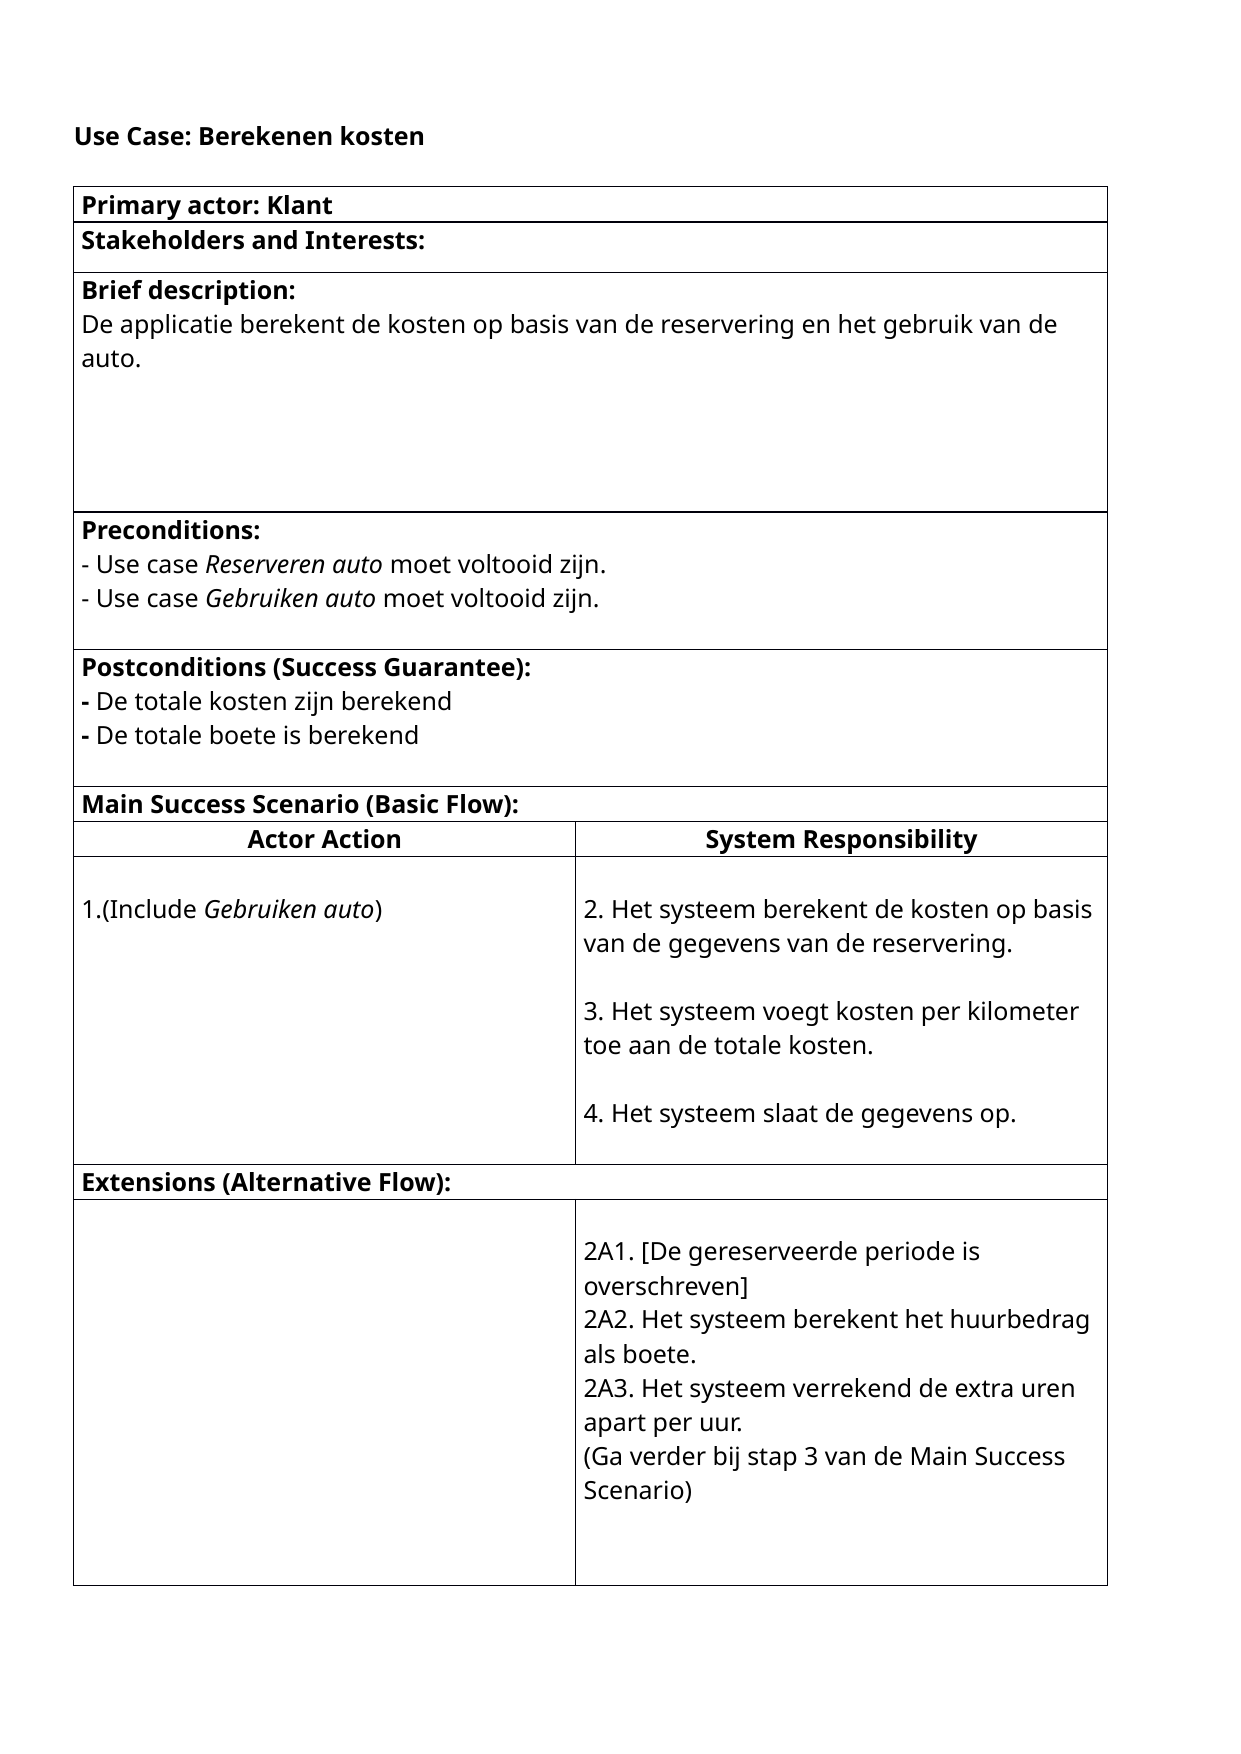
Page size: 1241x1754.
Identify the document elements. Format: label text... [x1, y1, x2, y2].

table_cell 2A1. [De gereserveerde periode is overschreven] 2A2. Het systeem berekent het huurbedrag als boete. 2A3. Het systeem verrekend de extra uren apart per uur. (Ga verder bij stap 3 van de Main Success Scenario) [576, 1200, 1107, 1585]
table_cell 2. Het systeem berekent de kosten op basis van de gegevens van de reservering. 3. Het systeem voegt kosten per kilometer toe aan de totale kosten. 4. Het systeem slaat de gegevens op. [576, 857, 1107, 1164]
table_cell Postconditions (Success Guarantee): - De totale kosten zijn berekend - De totale boete is berekend [74, 650, 1107, 786]
table_cell Actor Action [74, 822, 575, 856]
table_cell 1.(Include Gebruiken auto) [74, 857, 575, 1164]
table_cell System Responsibility [576, 822, 1107, 856]
table_header Primary actor: Klant [74, 187, 1107, 221]
table_cell Brief description: De applicatie berekent de kosten op basis van de reservering en het gebruik van de auto. [74, 273, 1107, 511]
table_cell Preconditions: - Use case Reserveren auto moet voltooid zijn. - Use case Gebruiken auto moet voltooid zijn. [74, 513, 1107, 649]
text Use Case: Berekenen kosten [74, 118, 1122, 152]
table_cell Extensions (Alternative Flow): [74, 1165, 1107, 1199]
table_cell Stakeholders and Interests: [74, 223, 1107, 272]
table_cell Main Success Scenario (Basic Flow): [74, 787, 1107, 821]
table_cell [74, 1200, 575, 1585]
